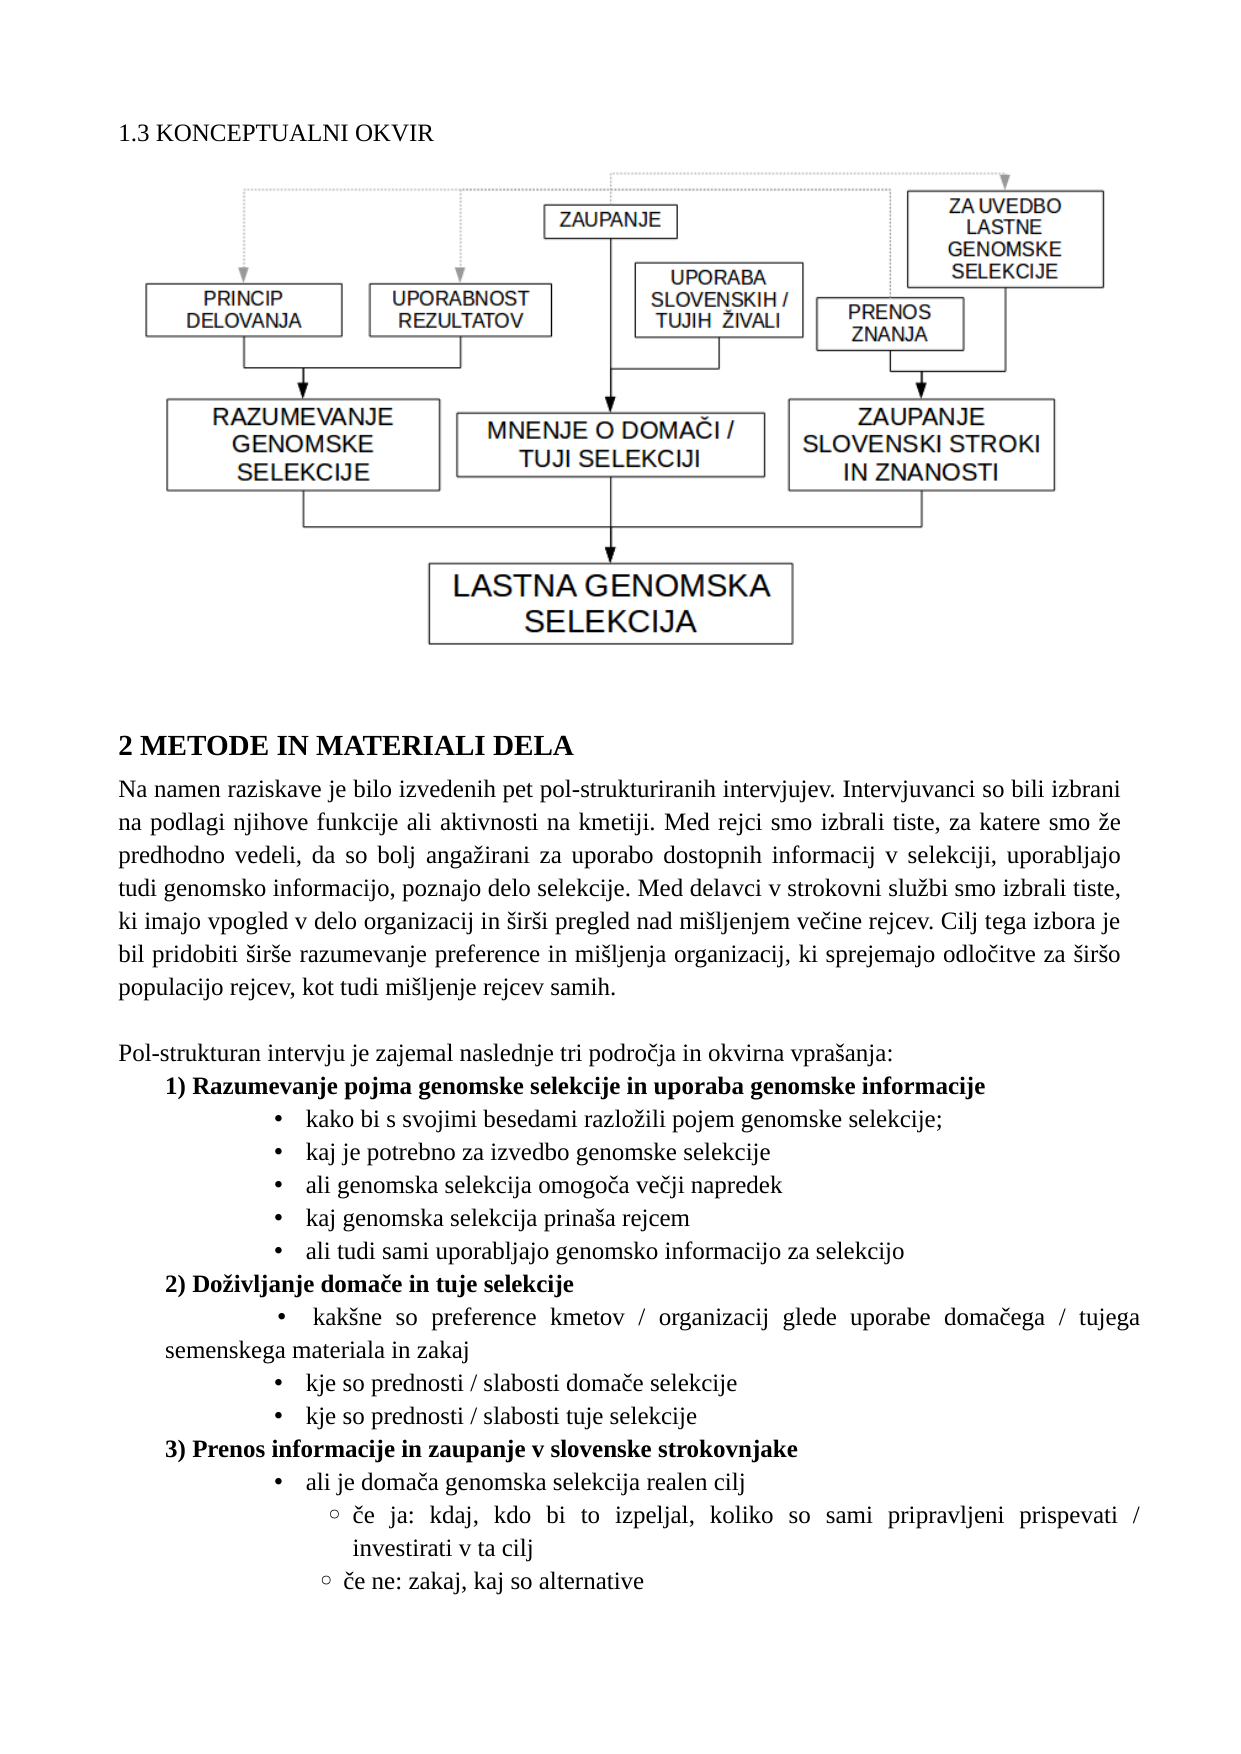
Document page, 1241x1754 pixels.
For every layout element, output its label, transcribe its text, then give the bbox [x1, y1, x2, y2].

list 3) Prenos informacije in zaupanje v slovenske strokovnjake [165, 1434, 1141, 1463]
list kakšne so preference kmetov / organizacij glede uporabe domačega / tujega semenskega materiala in zakaj [165, 1302, 1141, 1364]
list ali je domača genomska selekcija realen cilj [121, 1467, 1143, 1496]
list kje so prednosti / slabosti domače selekcije [121, 1368, 1143, 1397]
subtitle 2 METODE IN MATERIALI DELA [118, 728, 1122, 761]
subtitle 1.3 KONCEPTUALNI OKVIR [118, 118, 1122, 147]
list 2) Doživljanje domače in tuje selekcije [165, 1269, 1141, 1298]
list kaj genomska selekcija prinaša rejcem [121, 1203, 1143, 1232]
text Na namen raziskave je bilo izvedenih pet pol-strukturiranih intervjujev. Intervjuvanci so bili izbrani na podlagi njihove funkcije ali aktivnosti na kmetiji. Med rejci smo izbrali tiste, za katere smo že predhodno vedeli, da so bolj angažirani za uporabo dostopnih informacij v selekciji, uporabljajo tudi genomsko informacijo, poznajo delo selekcije. Med delavci v strokovni službi smo izbrali tiste, ki imajo vpogled v delo organizacij in širši pregled nad mišljenjem večine rejcev. Cilj tega izbora je bil pridobiti širše razumevanje preference in mišljenja organizacij, ki sprejemajo odločitve za širšo populacijo rejcev, kot tudi mišljenje rejcev samih. [118, 774, 1122, 1001]
list ali genomska selekcija omogoča večji napredek [121, 1170, 1143, 1199]
list 1) Razumevanje pojma genomske selekcije in uporaba genomske informacije [165, 1071, 1141, 1100]
list ali tudi sami uporabljajo genomsko informacijo za selekcijo [121, 1236, 1143, 1265]
list kako bi s svojimi besedami razložili pojem genomske selekcije; [121, 1104, 1143, 1133]
list kaj je potrebno za izvedbo genomske selekcije [121, 1137, 1143, 1166]
list če ne: zakaj, kaj so alternative [163, 1566, 1143, 1595]
list kje so prednosti / slabosti tuje selekcije [121, 1401, 1143, 1430]
list če ja: kdaj, kdo bi to izpeljal, koliko so sami pripravljeni prispevati / investirati v ta cilj [324, 1500, 1141, 1562]
text Pol-strukturan intervju je zajemal naslednje tri področja in okvirna vprašanja: [118, 1038, 1122, 1067]
picture [132, 159, 1108, 657]
